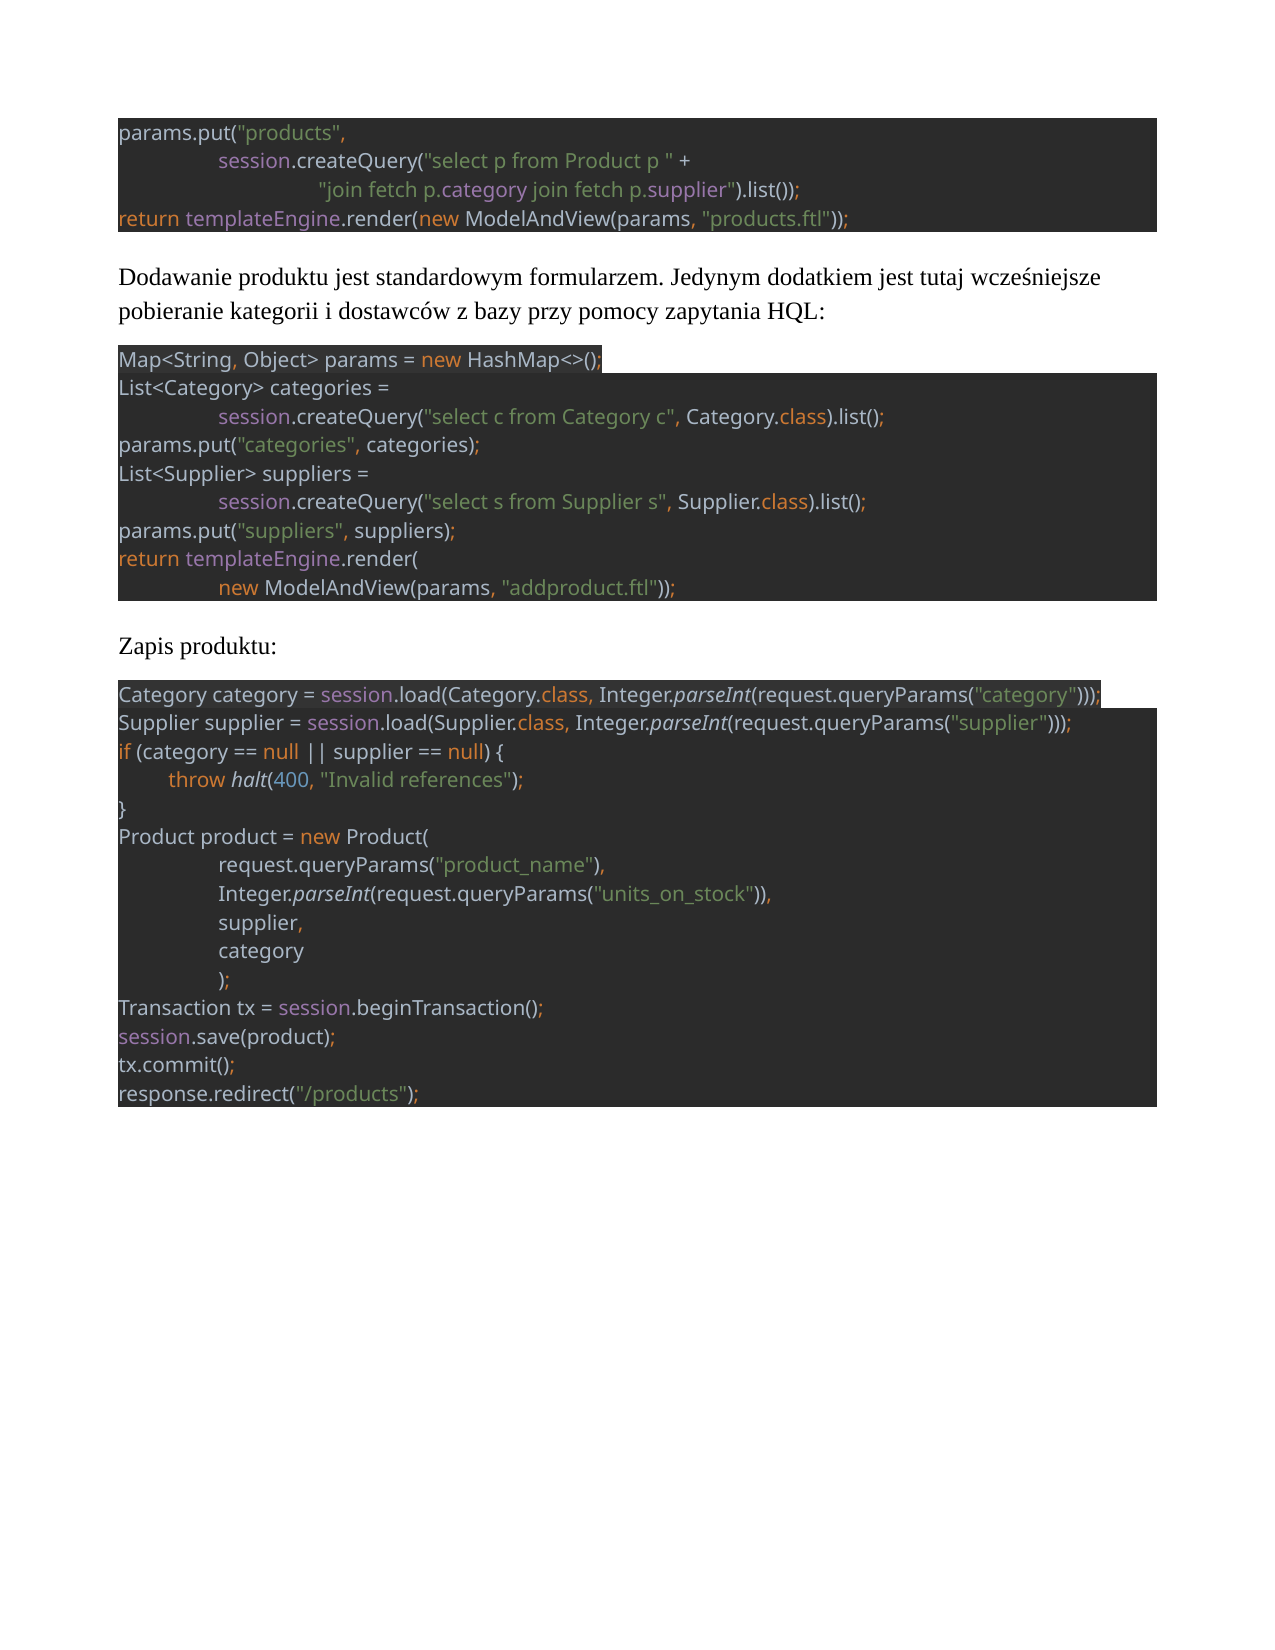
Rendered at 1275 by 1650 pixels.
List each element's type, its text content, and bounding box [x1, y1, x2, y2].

text return templateEngine.render(new ModelAndView(params, "products.ftl")); [118, 204, 1157, 232]
text session.save(product); [118, 1022, 1157, 1050]
text category [118, 936, 1157, 965]
text Dodawanie produktu jest standardowym formularzem. Jedynym dodatkiem jest tutaj wcześniejsze pobieranie kategorii i dostawców z bazy przy pomocy zapytania HQL: [118, 262, 1157, 325]
text if (category == null || supplier == null) { [118, 737, 1157, 765]
text new ModelAndView(params, "addproduct.ftl")); [118, 573, 1157, 601]
text Category category = session.load(Category.class, Integer.parseInt(request.queryParams("category"))); [118, 680, 1157, 708]
text throw halt(400, "Invalid references"); [118, 765, 1157, 794]
text response.redirect("/products"); [118, 1079, 1157, 1107]
text Map<String, Object> params = new HashMap<>(); [118, 345, 1157, 373]
text } [118, 794, 1157, 822]
text request.queryParams("product_name"), [118, 851, 1157, 879]
text Zapis produktu: [118, 631, 1157, 659]
text return templateEngine.render( [118, 544, 1157, 573]
text tx.commit(); [118, 1050, 1157, 1079]
text Integer.parseInt(request.queryParams("units_on_stock")), [118, 879, 1157, 908]
text Supplier supplier = session.load(Supplier.class, Integer.parseInt(request.queryParams("supplier"))); [118, 708, 1157, 737]
text ); [118, 965, 1157, 993]
text session.createQuery("select s from Supplier s", Supplier.class).list(); [118, 487, 1157, 516]
text params.put("products", [118, 118, 1157, 147]
text Product product = new Product( [118, 822, 1157, 851]
text List<Category> categories = [118, 373, 1157, 402]
text Transaction tx = session.beginTransaction(); [118, 993, 1157, 1022]
text params.put("categories", categories); [118, 431, 1157, 459]
text List<Supplier> suppliers = [118, 459, 1157, 487]
text "join fetch p.category join fetch p.supplier").list()); [118, 175, 1157, 204]
text session.createQuery("select p from Product p " + [118, 147, 1157, 175]
text supplier, [118, 908, 1157, 936]
text session.createQuery("select c from Category c", Category.class).list(); [118, 402, 1157, 431]
text params.put("suppliers", suppliers); [118, 516, 1157, 544]
